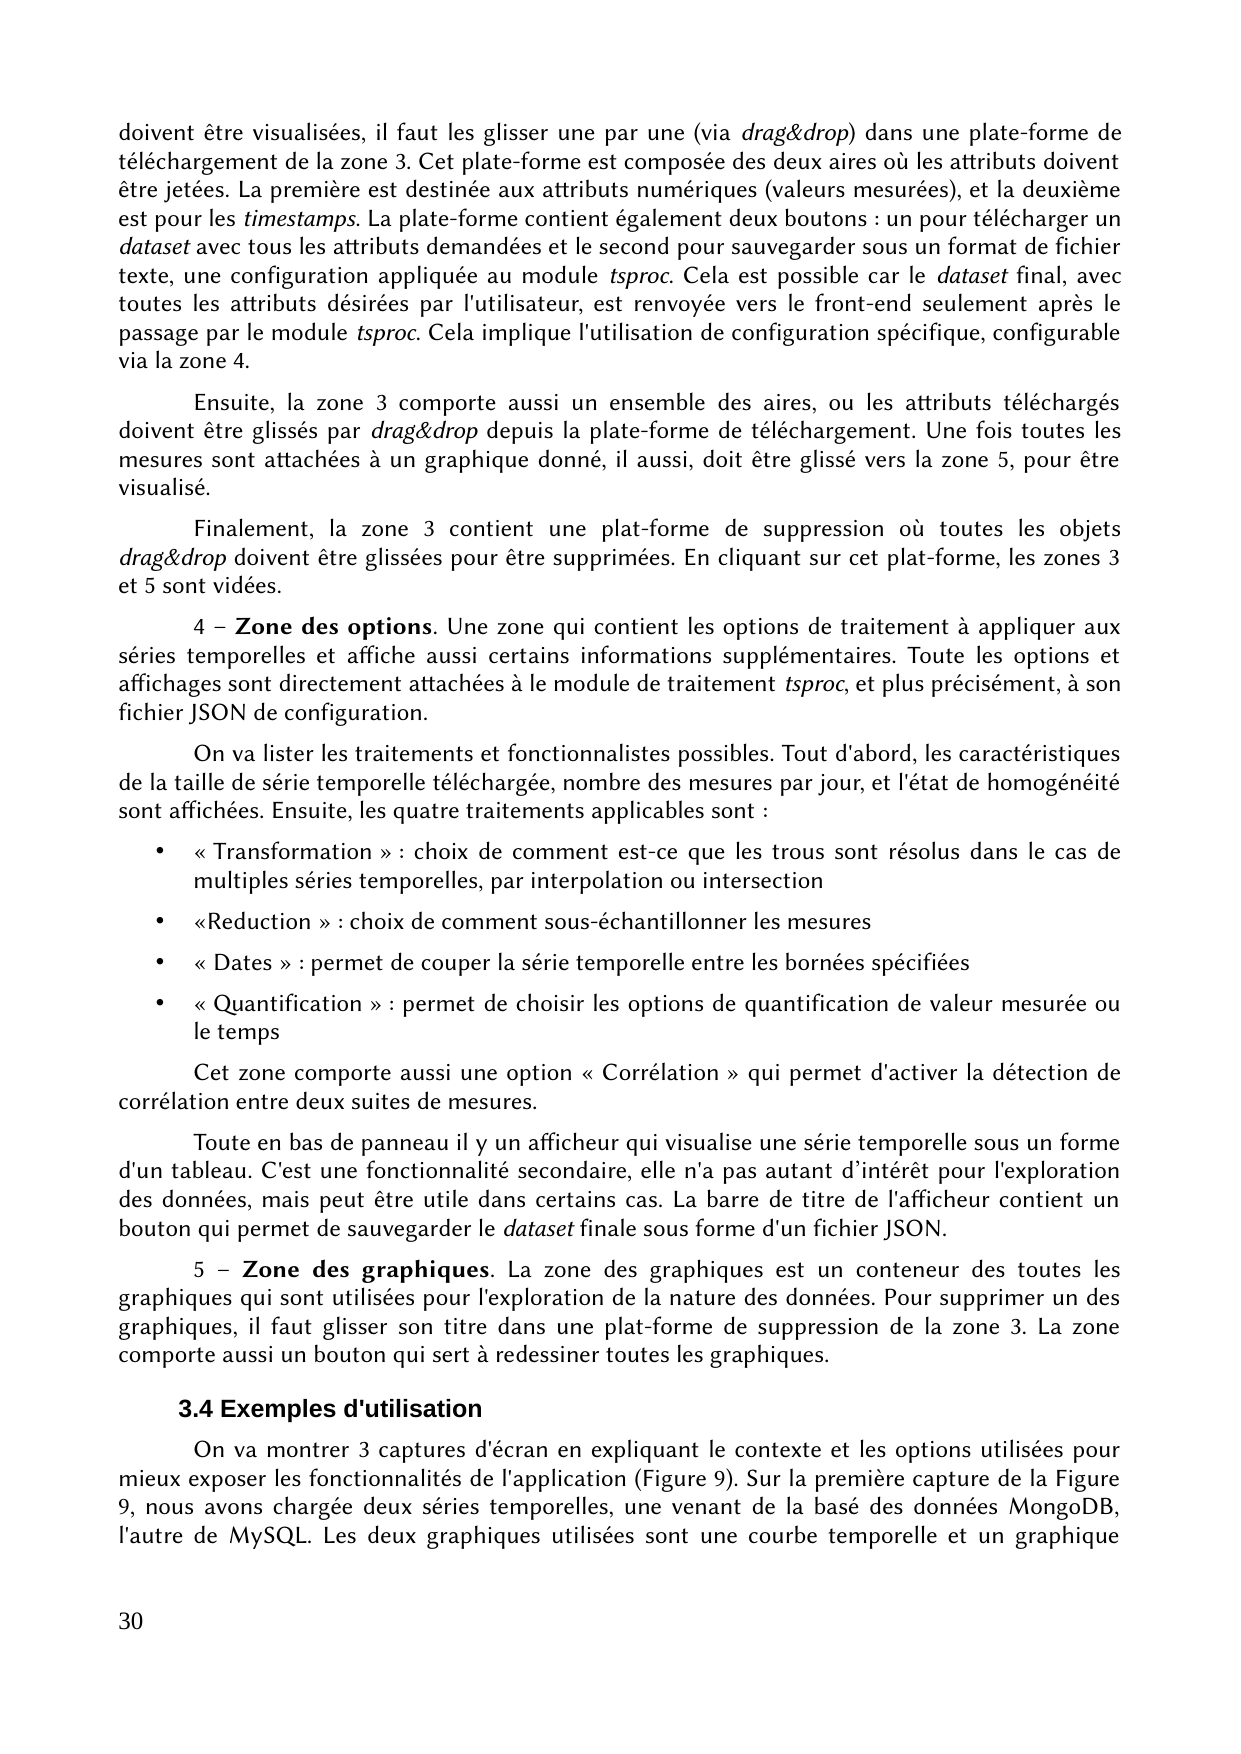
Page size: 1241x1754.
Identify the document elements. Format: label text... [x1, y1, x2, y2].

list « Quantification » : permet de choisir les options de quantification de valeur mesurée ou le temps [156, 989, 1122, 1046]
text Ensuite, la zone 3 comporte aussi un ensemble des aires, ou les attributs téléchargés doivent être glissés par drag&drop depuis la plate-forme de téléchargement. Une fois toutes les mesures sont attachées à un graphique donné, il aussi, doit être glissé vers la zone 5, pour être visualisé. [118, 387, 1122, 502]
text Cet zone comporte aussi une option « Corrélation » qui permet d'activer la détection de corrélation entre deux suites de mesures. [118, 1058, 1122, 1115]
subtitle Exemples d'utilisation [118, 1394, 1122, 1422]
text 5 – Zone des graphiques. La zone des graphiques est un conteneur des toutes les graphiques qui sont utilisées pour l'exploration de la nature des données. Pour supprimer un des graphiques, il faut glisser son titre dans une plat-forme de suppression de la zone 3. La zone comporte aussi un bouton qui sert à redessiner toutes les graphiques. [118, 1254, 1122, 1369]
text On va lister les traitements et fonctionnalistes possibles. Tout d'abord, les caractéristiques de la taille de série temporelle téléchargée, nombre des mesures par jour, et l'état de homogénéité sont affichées. Ensuite, les quatre traitements applicables sont : [118, 739, 1122, 824]
text Finalement, la zone 3 contient une plat-forme de suppression où toutes les objets drag&drop doivent être glissées pour être supprimées. En cliquant sur cet plat-forme, les zones 3 et 5 sont vidées. [118, 514, 1122, 600]
text doivent être visualisées, il faut les glisser une par une (via drag&drop) dans une plate-forme de téléchargement de la zone 3. Cet plate-forme est composée des deux aires où les attributs doivent être jetées. La première est destinée aux attributs numériques (valeurs mesurées), et la deuxième est pour les timestamps. La plate-forme contient également deux boutons : un pour télécharger un dataset avec tous les attributs demandées et le second pour sauvegarder sous un format de fichier texte, une configuration appliquée au module tsproc. Cela est possible car le dataset final, avec toutes les attributs désirées par l'utilisateur, est renvoyée vers le front-end seulement après le passage par le module tsproc. Cela implique l'utilisation de configuration spécifique, configurable via la zone 4. [118, 118, 1122, 375]
text Toute en bas de panneau il y un afficheur qui visualise une série temporelle sous un forme d'un tableau. C'est une fonctionnalité secondaire, elle n'a pas autant d’intérêt pour l'exploration des données, mais peut être utile dans certains cas. La barre de titre de l'afficheur contient un bouton qui permet de sauvegarder le dataset finale sous forme d'un fichier JSON. [118, 1128, 1122, 1242]
list « Dates » : permet de couper la série temporelle entre les bornées spécifiées [156, 948, 1122, 976]
list «Reduction » : choix de comment sous-échantillonner les mesures [156, 907, 1122, 935]
text On va montrer 3 captures d'écran en expliquant le contexte et les options utilisées pour mieux exposer les fonctionnalités de l'application (Figure 9). Sur la première capture de la Figure 9, nous avons chargée deux séries temporelles, une venant de la basé des données MongoDB, l'autre de MySQL. Les deux graphiques utilisées sont une courbe temporelle et un graphique [118, 1435, 1122, 1549]
text 4 – Zone des options. Une zone qui contient les options de traitement à appliquer aux séries temporelles et affiche aussi certains informations supplémentaires. Toute les options et affichages sont directement attachées à le module de traitement tsproc, et plus précisément, à son fichier JSON de configuration. [118, 612, 1122, 726]
list « Transformation » : choix de comment est-ce que les trous sont résolus dans le cas de multiples séries temporelles, par interpolation ou intersection [156, 837, 1122, 894]
